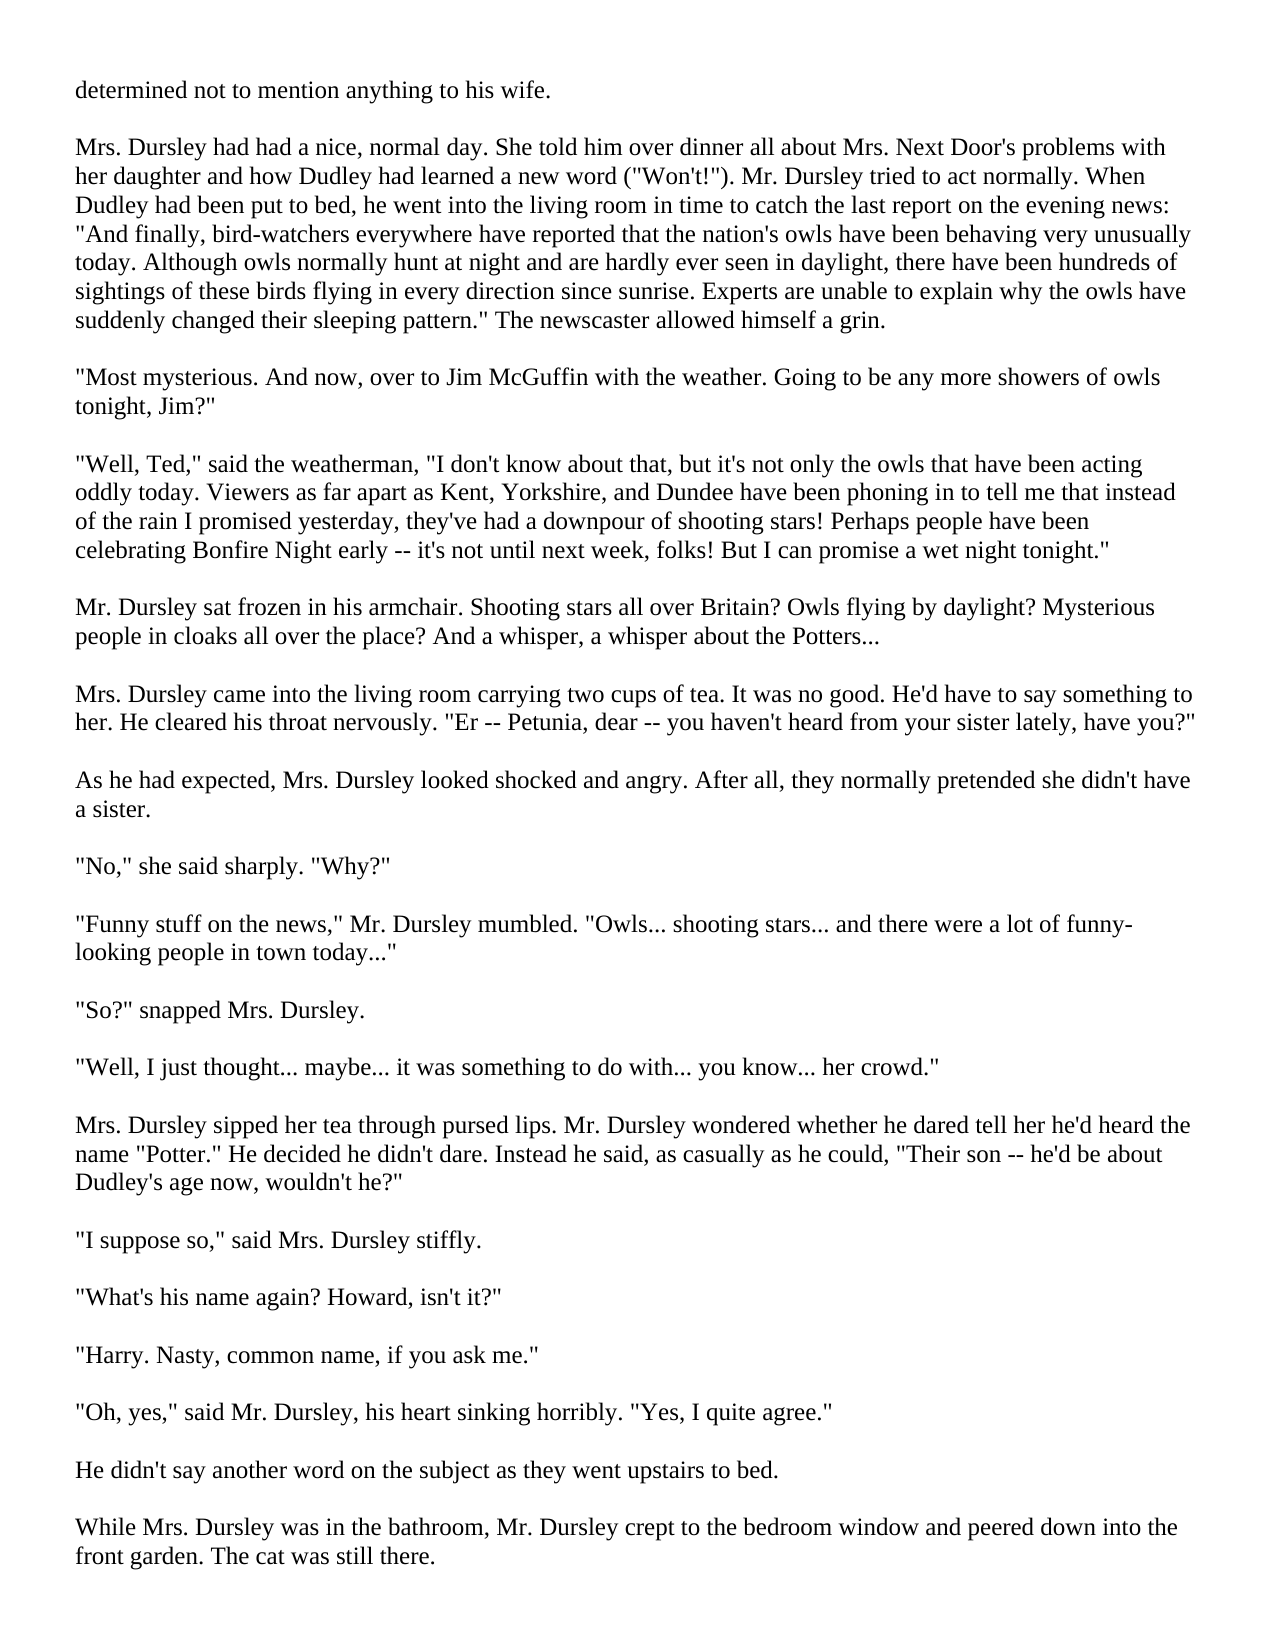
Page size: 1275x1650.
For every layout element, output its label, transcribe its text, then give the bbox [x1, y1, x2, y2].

text "Harry. Nasty, common name, if you ask me." [75, 1340, 1200, 1369]
text determined not to mention anything to his wife. [75, 75, 1200, 104]
text "I suppose so," said Mrs. Dursley stiffly. [75, 1225, 1200, 1254]
text "What's his name again? Howard, isn't it?" [75, 1282, 1200, 1311]
text "Well, I just thought... maybe... it was something to do with... you know... her crowd." [75, 1052, 1200, 1081]
text Mrs. Dursley sipped her tea through pursed lips. Mr. Dursley wondered whether he dared tell her he'd heard the name "Potter." He decided he didn't dare. Instead he said, as casually as he could, "Their son -- he'd be about Dudley's age now, wouldn't he?" [75, 1110, 1200, 1196]
text Mrs. Dursley came into the living room carrying two cups of tea. It was no good. He'd have to say something to her. He cleared his throat nervously. "Er -- Petunia, dear -- you haven't heard from your sister lately, have you?" [75, 679, 1200, 736]
text "Most mysterious. And now, over to Jim McGuffin with the weather. Going to be any more showers of owls tonight, Jim?" [75, 362, 1200, 420]
text While Mrs. Dursley was in the bathroom, Mr. Dursley crept to the bedroom window and peered down into the front garden. The cat was still there. [75, 1512, 1200, 1570]
text Mrs. Dursley had had a nice, normal day. She told him over dinner all about Mrs. Next Door's problems with her daughter and how Dudley had learned a new word ("Won't!"). Mr. Dursley tried to act normally. When Dudley had been put to bed, he went into the living room in time to catch the last report on the evening news: "And finally, bird-watchers everywhere have reported that the nation's owls have been behaving very unusually today. Although owls normally hunt at night and are hardly ever seen in daylight, there have been hundreds of sightings of these birds flying in every direction since sunrise. Experts are unable to explain why the owls have suddenly changed their sleeping pattern." The newscaster allowed himself a grin. [75, 132, 1200, 334]
text "Funny stuff on the news," Mr. Dursley mumbled. "Owls... shooting stars... and there were a lot of funny-looking people in town today..." [75, 909, 1200, 966]
text "Oh, yes," said Mr. Dursley, his heart sinking horribly. "Yes, I quite agree." [75, 1397, 1200, 1426]
text Mr. Dursley sat frozen in his armchair. Shooting stars all over Britain? Owls flying by daylight? Mysterious people in cloaks all over the place? And a whisper, a whisper about the Potters... [75, 592, 1200, 650]
text He didn't say another word on the subject as they went upstairs to bed. [75, 1455, 1200, 1484]
text "Well, Ted," said the weatherman, "I don't know about that, but it's not only the owls that have been acting oddly today. Viewers as far apart as Kent, Yorkshire, and Dundee have been phoning in to tell me that instead of the rain I promised yesterday, they've had a downpour of shooting stars! Perhaps people have been celebrating Bonfire Night early -- it's not until next week, folks! But I can promise a wet night tonight." [75, 449, 1200, 564]
text As he had expected, Mrs. Dursley looked shocked and angry. After all, they normally pretended she didn't have a sister. [75, 765, 1200, 822]
text "No," she said sharply. "Why?" [75, 851, 1200, 880]
text "So?" snapped Mrs. Dursley. [75, 995, 1200, 1024]
